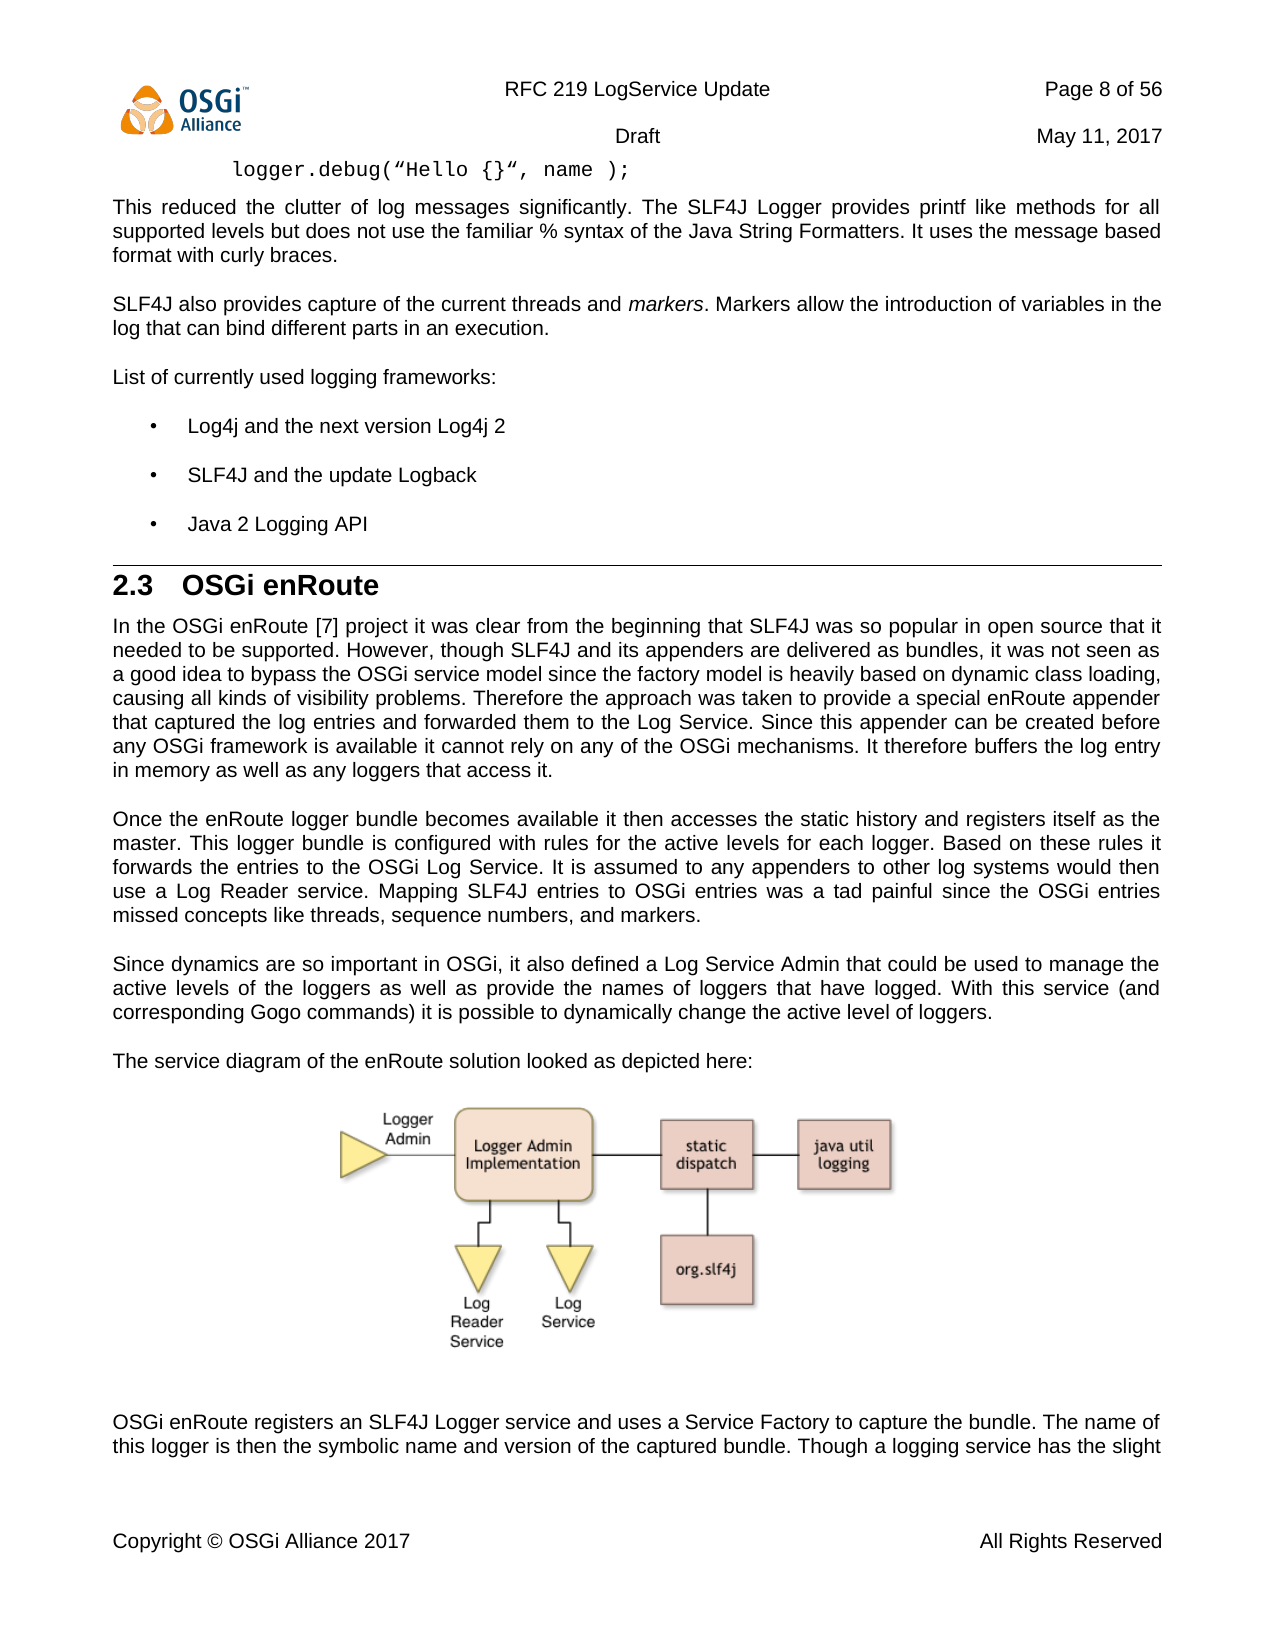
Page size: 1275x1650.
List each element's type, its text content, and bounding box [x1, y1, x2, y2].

text logger.debug(“Hello {}“, name ); [172, 159, 1162, 183]
subtitle OSGi enRoute [112, 566, 1162, 602]
text OSGi enRoute registers an SLF4J Logger service and uses a Service Factory to capture the bundle. The name of this logger is then the symbolic name and version of the captured bundle. Though a logging service has the slight [112, 1410, 1162, 1458]
list Log4j and the next version Log4j 2 [150, 414, 1162, 438]
text Once the enRoute logger bundle becomes available it then accesses the static history and registers itself as the master. This logger bundle is configured with rules for the active levels for each logger. Based on these rules it forwards the entries to the OSGi Log Service. It is assumed to any appenders to other log systems would then use a Log Reader service. Mapping SLF4J entries to OSGi entries was a tad painful since the OSGi entries missed concepts like threads, sequence numbers, and markers. [112, 807, 1162, 927]
text This reduced the clutter of log messages significantly. The SLF4J Logger provides printf like methods for all supported levels but does not use the familiar % syntax of the Java String Formatters. It uses the message based format with curly braces. [112, 195, 1162, 267]
list Java 2 Logging API [150, 512, 1162, 536]
text Since dynamics are so important in OSGi, it also defined a Log Service Admin that could be used to manage the active levels of the loggers as well as provide the names of loggers that have logged. With this service (and corresponding Gogo commands) it is possible to dynamically change the active level of loggers. [112, 952, 1162, 1024]
picture [225, 1085, 1050, 1361]
list SLF4J and the update Logback [150, 463, 1162, 487]
text SLF4J also provides capture of the current threads and markers. Markers allow the introduction of variables in the log that can bind different parts in an execution. [112, 292, 1162, 340]
text The service diagram of the enRoute solution looked as depicted here: [112, 1049, 1162, 1073]
picture [113, 78, 257, 142]
text List of currently used logging frameworks: [112, 365, 1162, 389]
text In the OSGi enRoute [7] project it was clear from the beginning that SLF4J was so popular in open source that it needed to be supported. However, though SLF4J and its appenders are delivered as bundles, it was not seen as a good idea to bypass the OSGi service model since the factory model is heavily based on dynamic class loading, causing all kinds of visibility problems. Therefore the approach was taken to provide a special enRoute appender that captured the log entries and forwarded them to the Log Service. Since this appender can be created before any OSGi framework is available it cannot rely on any of the OSGi mechanisms. It therefore buffers the log entry in memory as well as any loggers that access it. [112, 614, 1162, 782]
